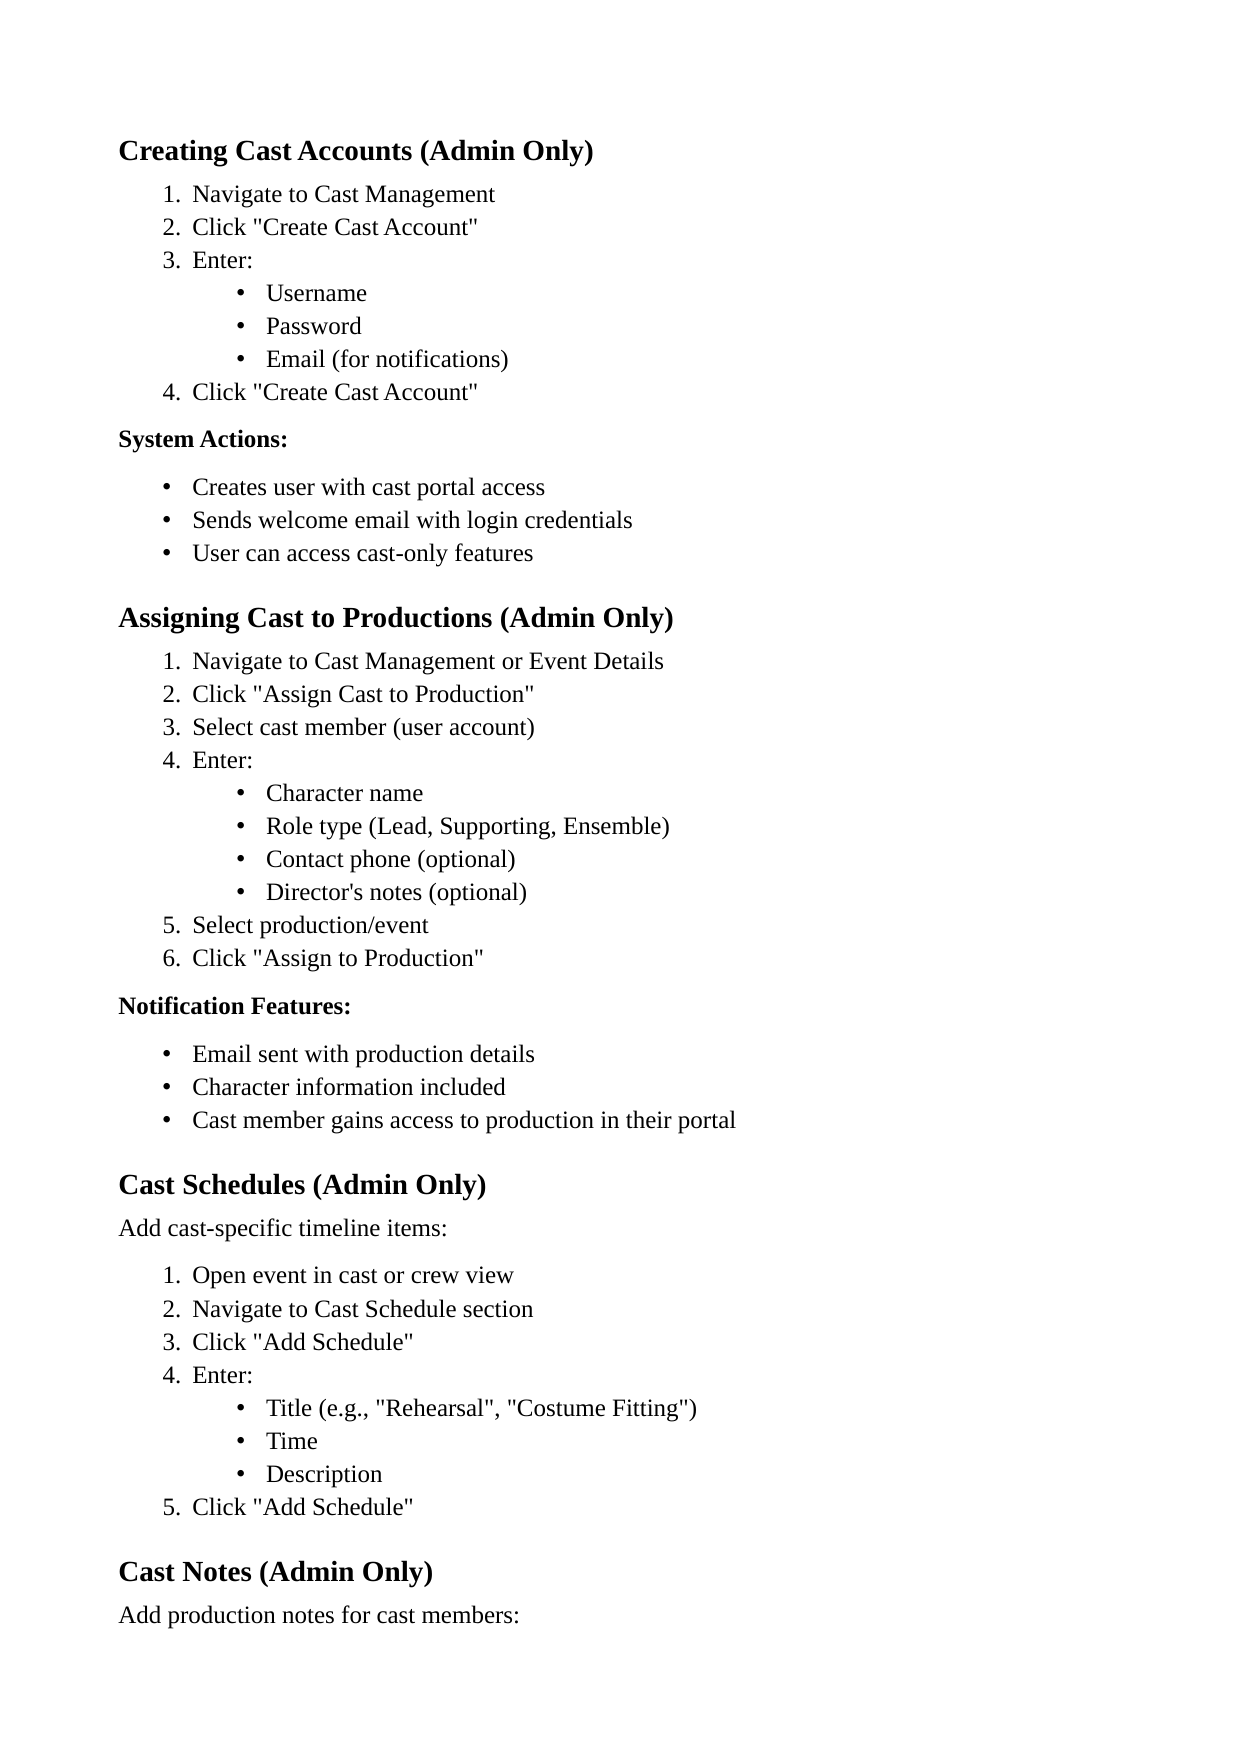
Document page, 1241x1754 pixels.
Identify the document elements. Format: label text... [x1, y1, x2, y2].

list Time [236, 1426, 1122, 1454]
list Cast member gains access to production in their portal [162, 1105, 1122, 1133]
list Role type (Lead, Supporting, Ensemble) [236, 811, 1122, 840]
list Description [236, 1459, 1122, 1487]
list Username [236, 278, 1122, 307]
list Click "Add Schedule" [162, 1492, 1122, 1521]
list Navigate to Cast Schedule section [162, 1294, 1122, 1322]
list Password [236, 311, 1122, 339]
list Select production/event [162, 911, 1122, 939]
list Navigate to Cast Management or Event Details [162, 646, 1122, 675]
list Contact phone (optional) [236, 844, 1122, 873]
text System Actions: [118, 424, 1122, 453]
list Character information included [162, 1072, 1122, 1101]
list Open event in cast or crew view [162, 1261, 1122, 1289]
text Add production notes for cast members: [118, 1600, 1122, 1629]
list Email sent with production details [162, 1039, 1122, 1067]
list Click "Create Cast Account" [162, 377, 1122, 406]
list Creates user with cast portal access [162, 472, 1122, 501]
list Click "Assign to Production" [162, 943, 1122, 972]
text Notification Features: [118, 991, 1122, 1020]
list Enter: [162, 245, 1122, 273]
list Title (e.g., "Rehearsal", "Costume Fitting") [236, 1393, 1122, 1421]
list Click "Assign Cast to Production" [162, 679, 1122, 708]
text Add cast-specific timeline items: [118, 1213, 1122, 1242]
list Email (for notifications) [236, 344, 1122, 373]
subtitle Creating Cast Accounts (Admin Only) [118, 133, 1122, 166]
list User can access cast-only features [162, 538, 1122, 567]
subtitle Cast Notes (Admin Only) [118, 1554, 1122, 1587]
list Click "Add Schedule" [162, 1327, 1122, 1355]
list Director's notes (optional) [236, 877, 1122, 906]
list Enter: [162, 745, 1122, 774]
list Click "Create Cast Account" [162, 212, 1122, 241]
subtitle Cast Schedules (Admin Only) [118, 1167, 1122, 1201]
subtitle Assigning Cast to Productions (Admin Only) [118, 600, 1122, 634]
list Select cast member (user account) [162, 712, 1122, 741]
list Character name [236, 778, 1122, 807]
list Enter: [162, 1360, 1122, 1388]
list Navigate to Cast Management [162, 179, 1122, 207]
list Sends welcome email with login credentials [162, 505, 1122, 534]
